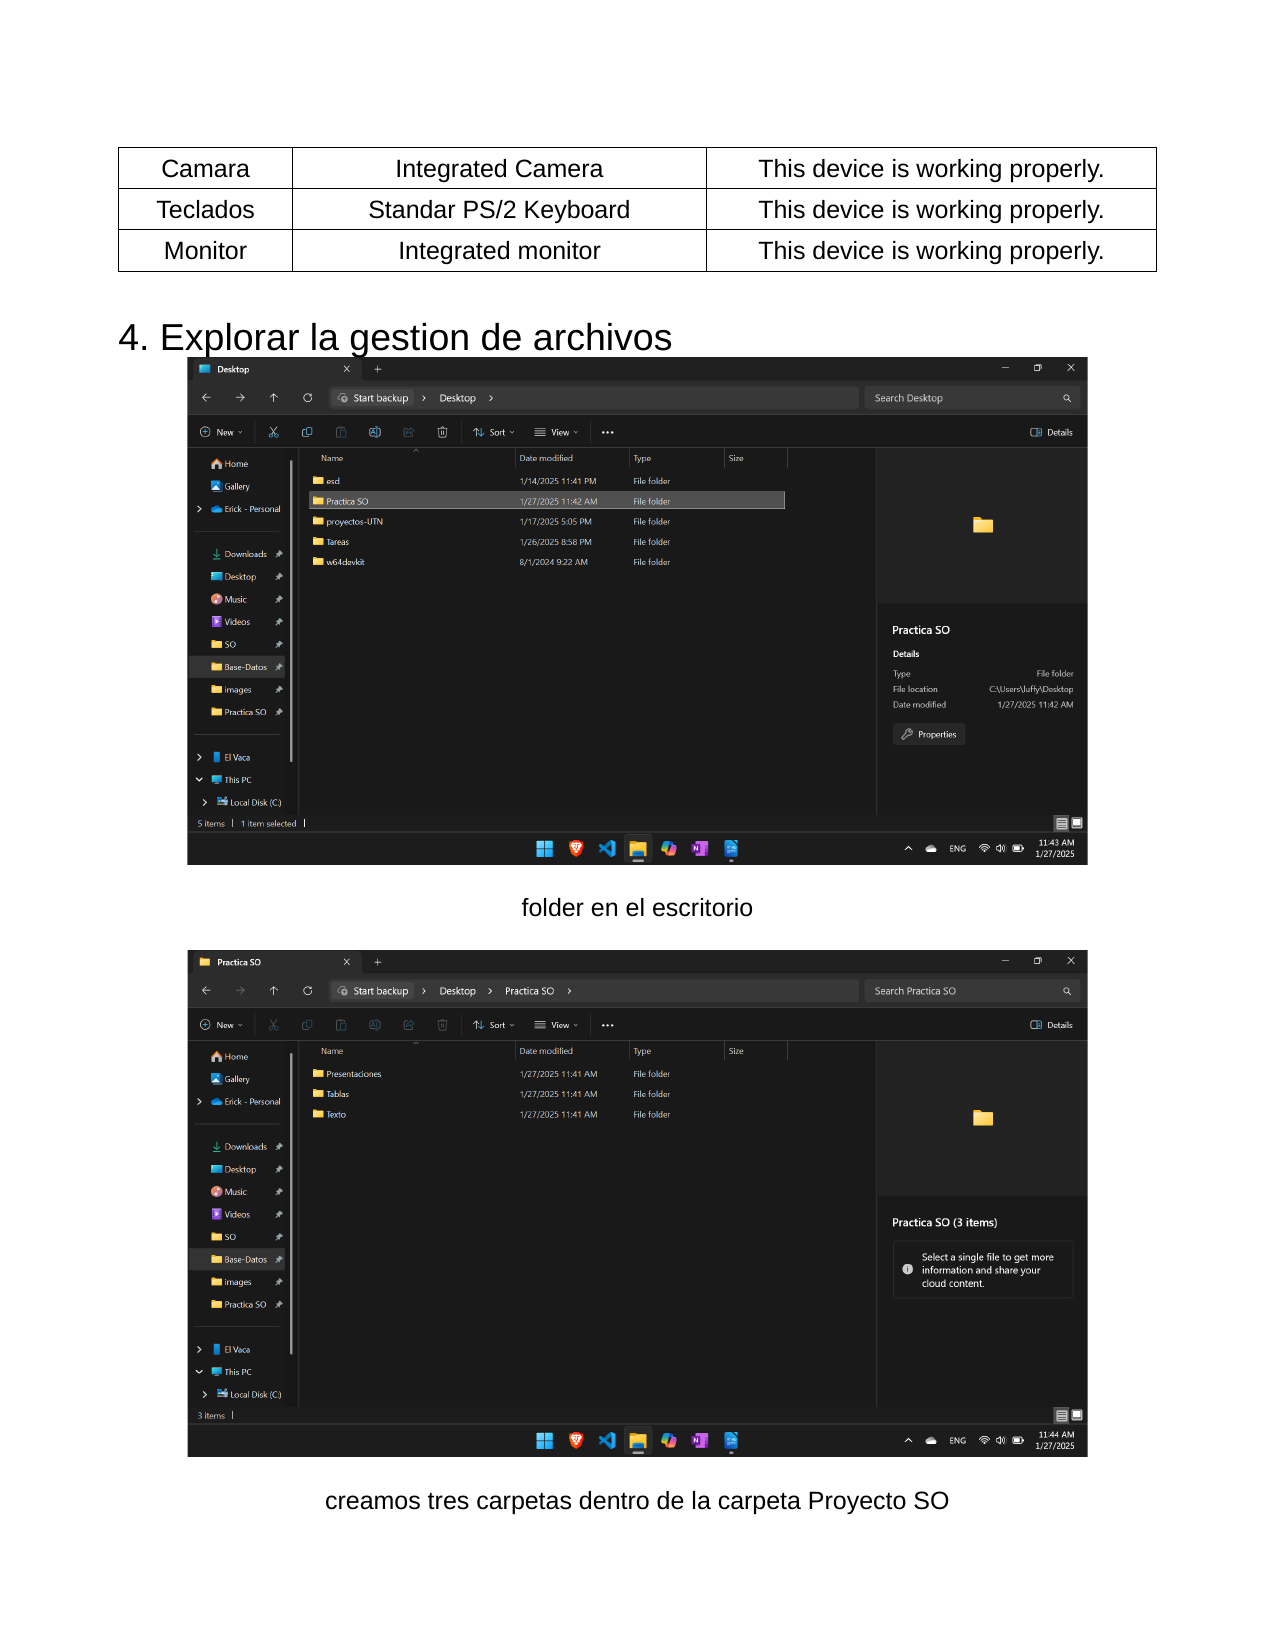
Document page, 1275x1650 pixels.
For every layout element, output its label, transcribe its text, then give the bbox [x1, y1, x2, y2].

table_cell Standar PS/2 Keyboard [293, 189, 706, 229]
table_header Integrated Camera [293, 148, 706, 188]
table_cell Integrated monitor [293, 230, 706, 271]
table_header This device is working properly. [707, 148, 1156, 188]
table_cell Monitor [119, 230, 292, 271]
text 4. Explorar la gestion de archivos [118, 315, 1157, 358]
table_cell Teclados [119, 189, 292, 229]
table_cell This device is working properly. [707, 189, 1156, 229]
picture [187, 950, 1088, 1457]
table_header Camara [119, 148, 292, 188]
table_cell This device is working properly. [707, 230, 1156, 271]
picture [187, 357, 1088, 865]
text folder en el escritorio [118, 893, 1157, 922]
text creamos tres carpetas dentro de la carpeta Proyecto SO [118, 1486, 1157, 1514]
